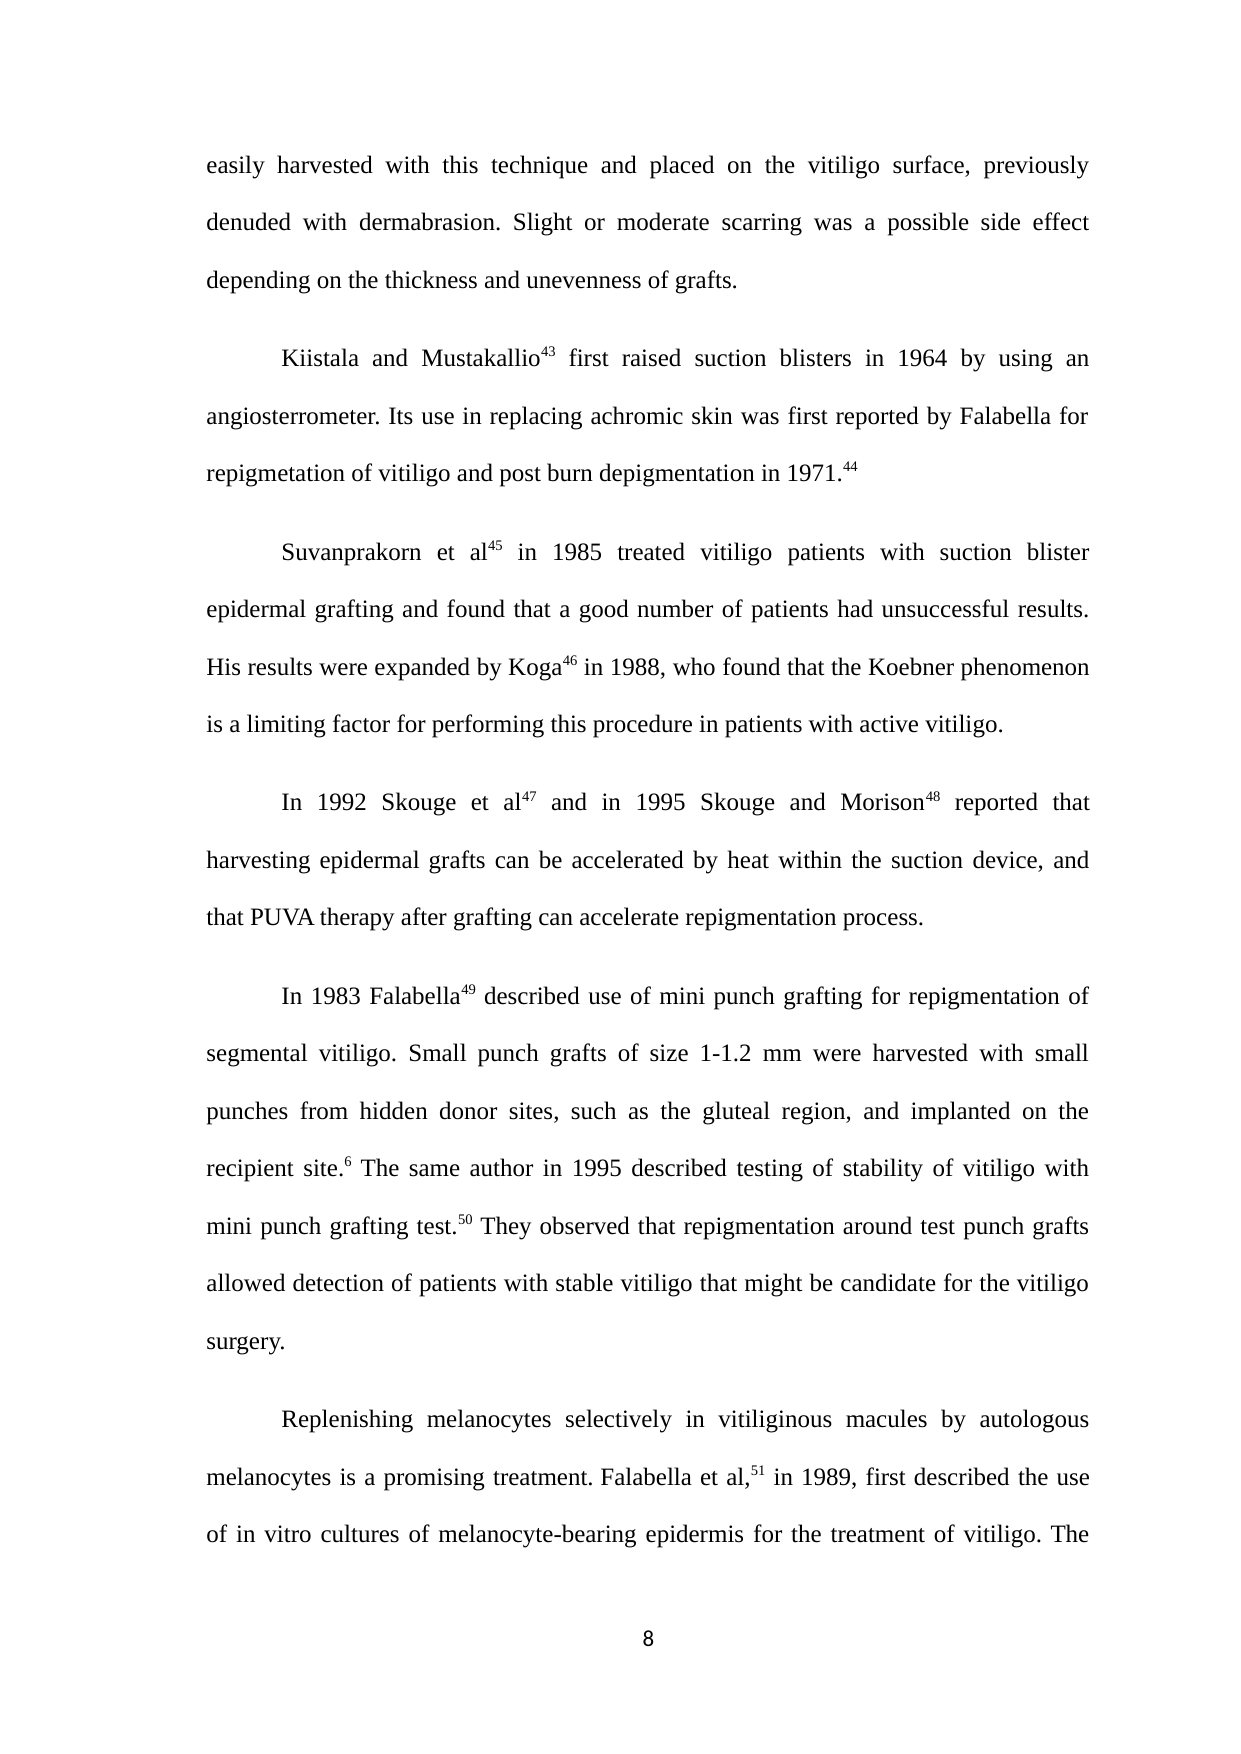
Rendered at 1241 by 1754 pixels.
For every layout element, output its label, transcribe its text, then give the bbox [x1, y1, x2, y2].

text easily harvested with this technique and placed on the vitiligo surface, previously denuded with dermabrasion. Slight or moderate scarring was a possible side effect depending on the thickness and unevenness of grafts. [206, 150, 1090, 294]
text Kiistala and Mustakallio43 first raised suction blisters in 1964 by using an angiosterrometer. Its use in replacing achromic skin was first reported by Falabella for repigmetation of vitiligo and post burn depigmentation in 1971.44 [206, 343, 1090, 487]
text Replenishing melanocytes selectively in vitiliginous macules by autologous melanocytes is a promising treatment. Falabella et al,51 in 1989, first described the use of in vitro cultures of melanocyte-bearing epidermis for the treatment of vitiligo. The [206, 1404, 1090, 1548]
text In 1983 Falabella49 described use of mini punch grafting for repigmentation of segmental vitiligo. Small punch grafts of size 1-1.2 mm were harvested with small punches from hidden donor sites, such as the gluteal region, and implanted on the recipient site.6 The same author in 1995 described testing of stability of vitiligo with mini punch grafting test.50 They observed that repigmentation around test punch grafts allowed detection of patients with stable vitiligo that might be candidate for the vitiligo surgery. [206, 981, 1090, 1354]
text In 1992 Skouge et al47 and in 1995 Skouge and Morison48 reported that harvesting epidermal grafts can be accelerated by heat within the suction device, and that PUVA therapy after grafting can accelerate repigmentation process. [206, 787, 1090, 931]
text Suvanprakorn et al45 in 1985 treated vitiligo patients with suction blister epidermal grafting and found that a good number of patients had unsuccessful results. His results were expanded by Koga46 in 1988, who found that the Koebner phenomenon is a limiting factor for performing this procedure in patients with active vitiligo. [206, 537, 1090, 738]
